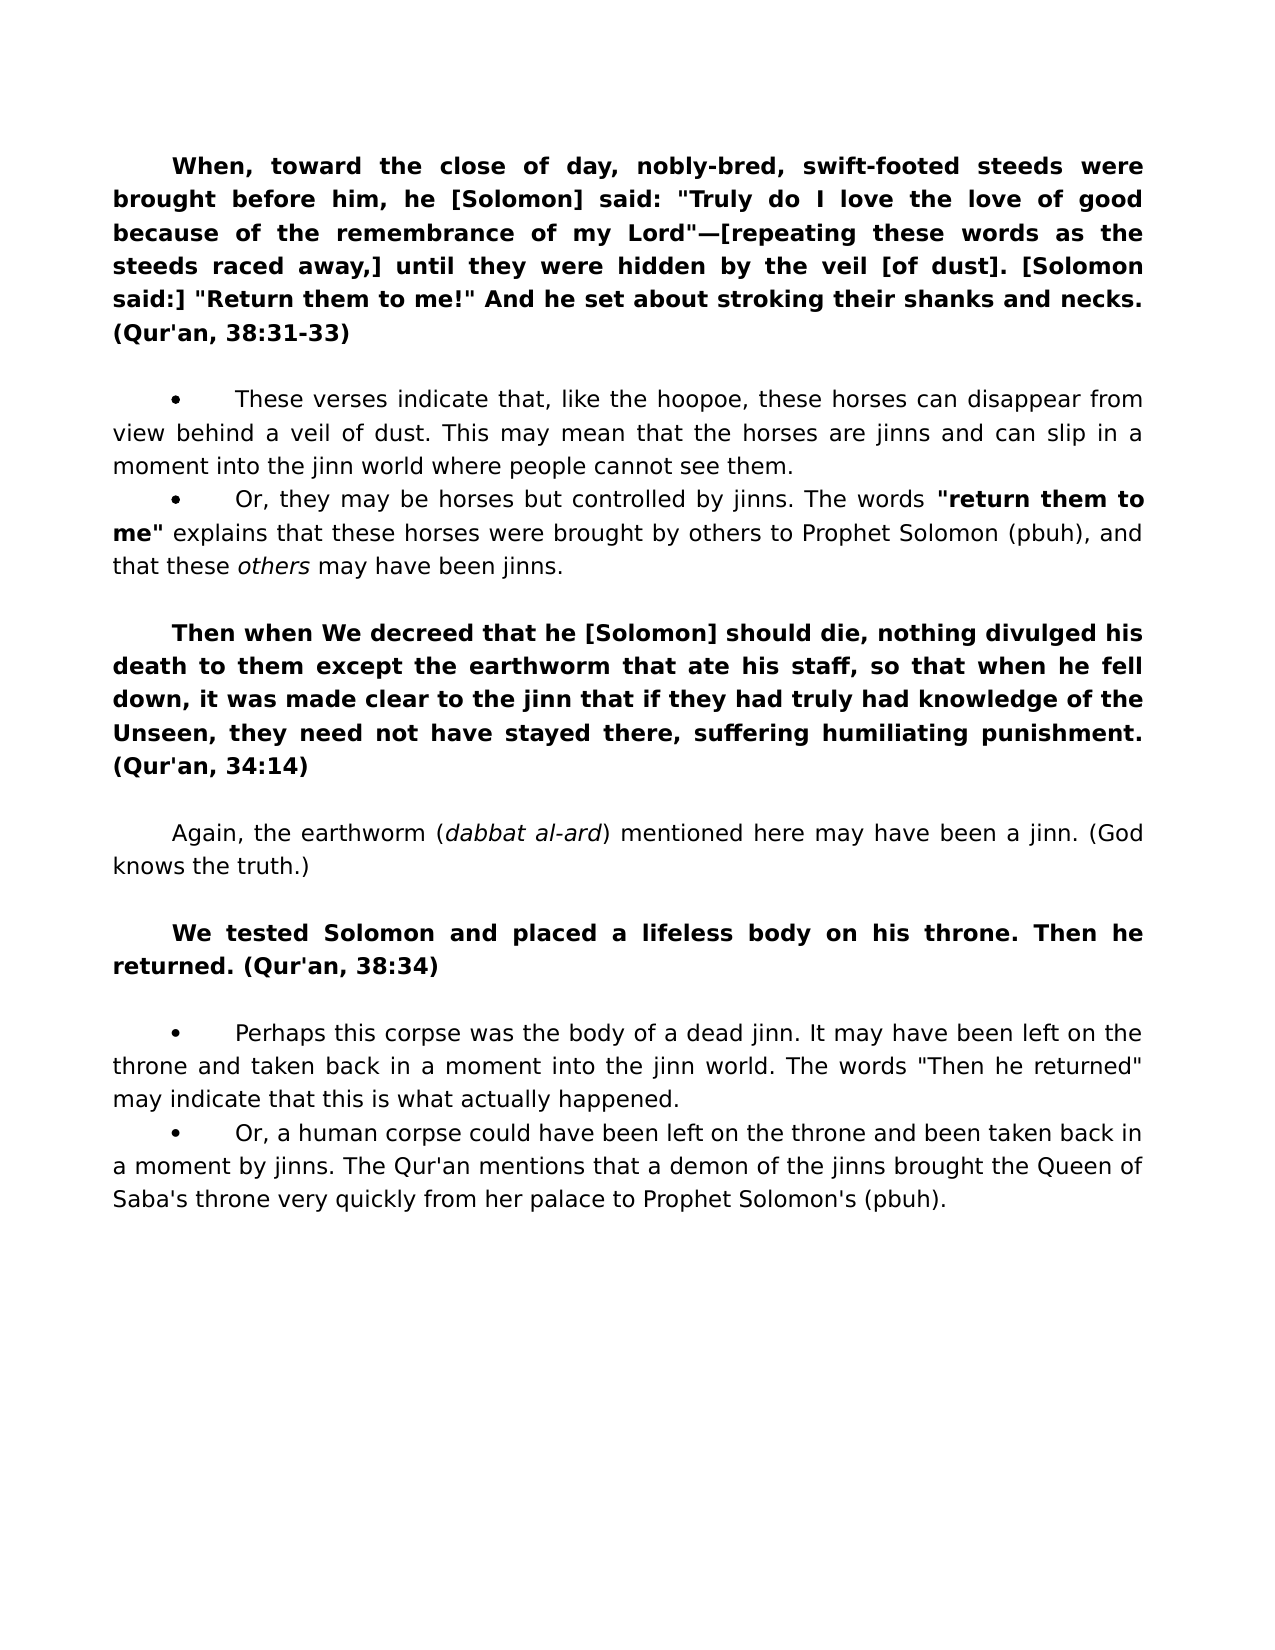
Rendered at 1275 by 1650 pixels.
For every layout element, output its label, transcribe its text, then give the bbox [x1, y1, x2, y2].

text Then when We decreed that he [Solomon] should die, nothing divulged his death to them except the earthworm that ate his staff, so that when he fell down, it was made clear to the jinn that if they had truly had knowledge of the Unseen, they need not have stayed there, suffering humiliating punishment. (Qur'an, 34:14) [112, 614, 1145, 781]
list These verses indicate that, like the hoopoe, these horses can disappear from view behind a veil of dust. This may mean that the horses are jinns and can slip in a moment into the jinn world where people cannot see them. [112, 381, 1145, 481]
list Or, a human corpse could have been left on the throne and been taken back in a moment by jinns. The Qur'an mentions that a demon of the jinns brought the Queen of Saba's throne very quickly from her palace to Prophet Solomon's (pbuh). [112, 1114, 1145, 1214]
list Or, they may be horses but controlled by jinns. The words "return them to me" explains that these horses were brought by others to Prophet Solomon (pbuh), and that these others may have been jinns. [112, 481, 1145, 581]
text We tested Solomon and placed a lifeless body on his throne. Then he returned. (Qur'an, 38:34) [112, 914, 1145, 981]
list Perhaps this corpse was the body of a dead jinn. It may have been left on the throne and taken back in a moment into the jinn world. The words "Then he returned" may indicate that this is what actually happened. [112, 1014, 1145, 1114]
text Again, the earthworm (dabbat al-ard) mentioned here may have been a jinn. (God knows the truth.) [112, 814, 1145, 881]
text When, toward the close of day, nobly-bred, swift-footed steeds were brought before him, he [Solomon] said: "Truly do I love the love of good because of the remembrance of my Lord"—[repeating these words as the steeds raced away,] until they were hidden by the veil [of dust]. [Solomon said:] "Return them to me!" And he set about stroking their shanks and necks. (Qur'an, 38:31-33) [112, 148, 1145, 348]
